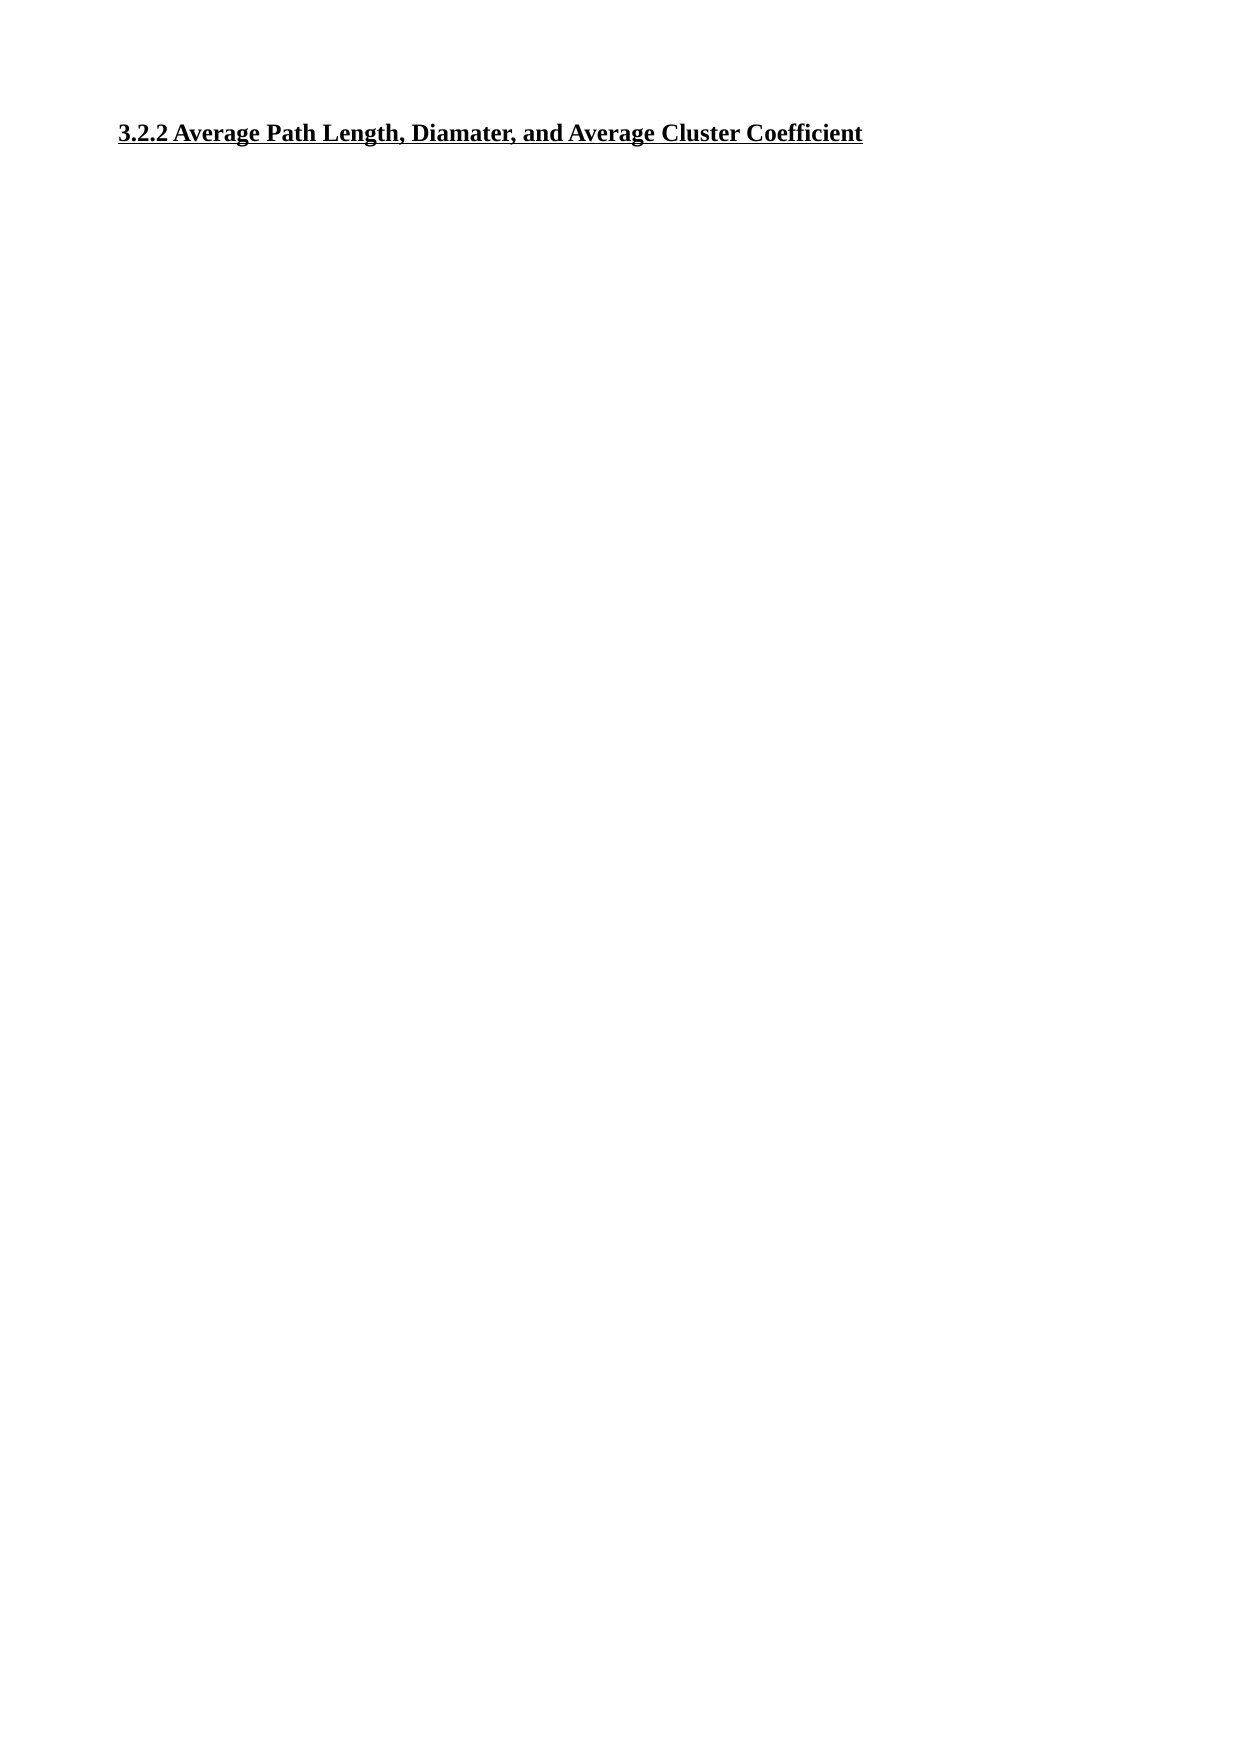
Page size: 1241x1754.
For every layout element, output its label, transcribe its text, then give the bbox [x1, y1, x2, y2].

text 3.2.2 Average Path Length, Diamater, and Average Cluster Coefficient [118, 118, 1122, 147]
